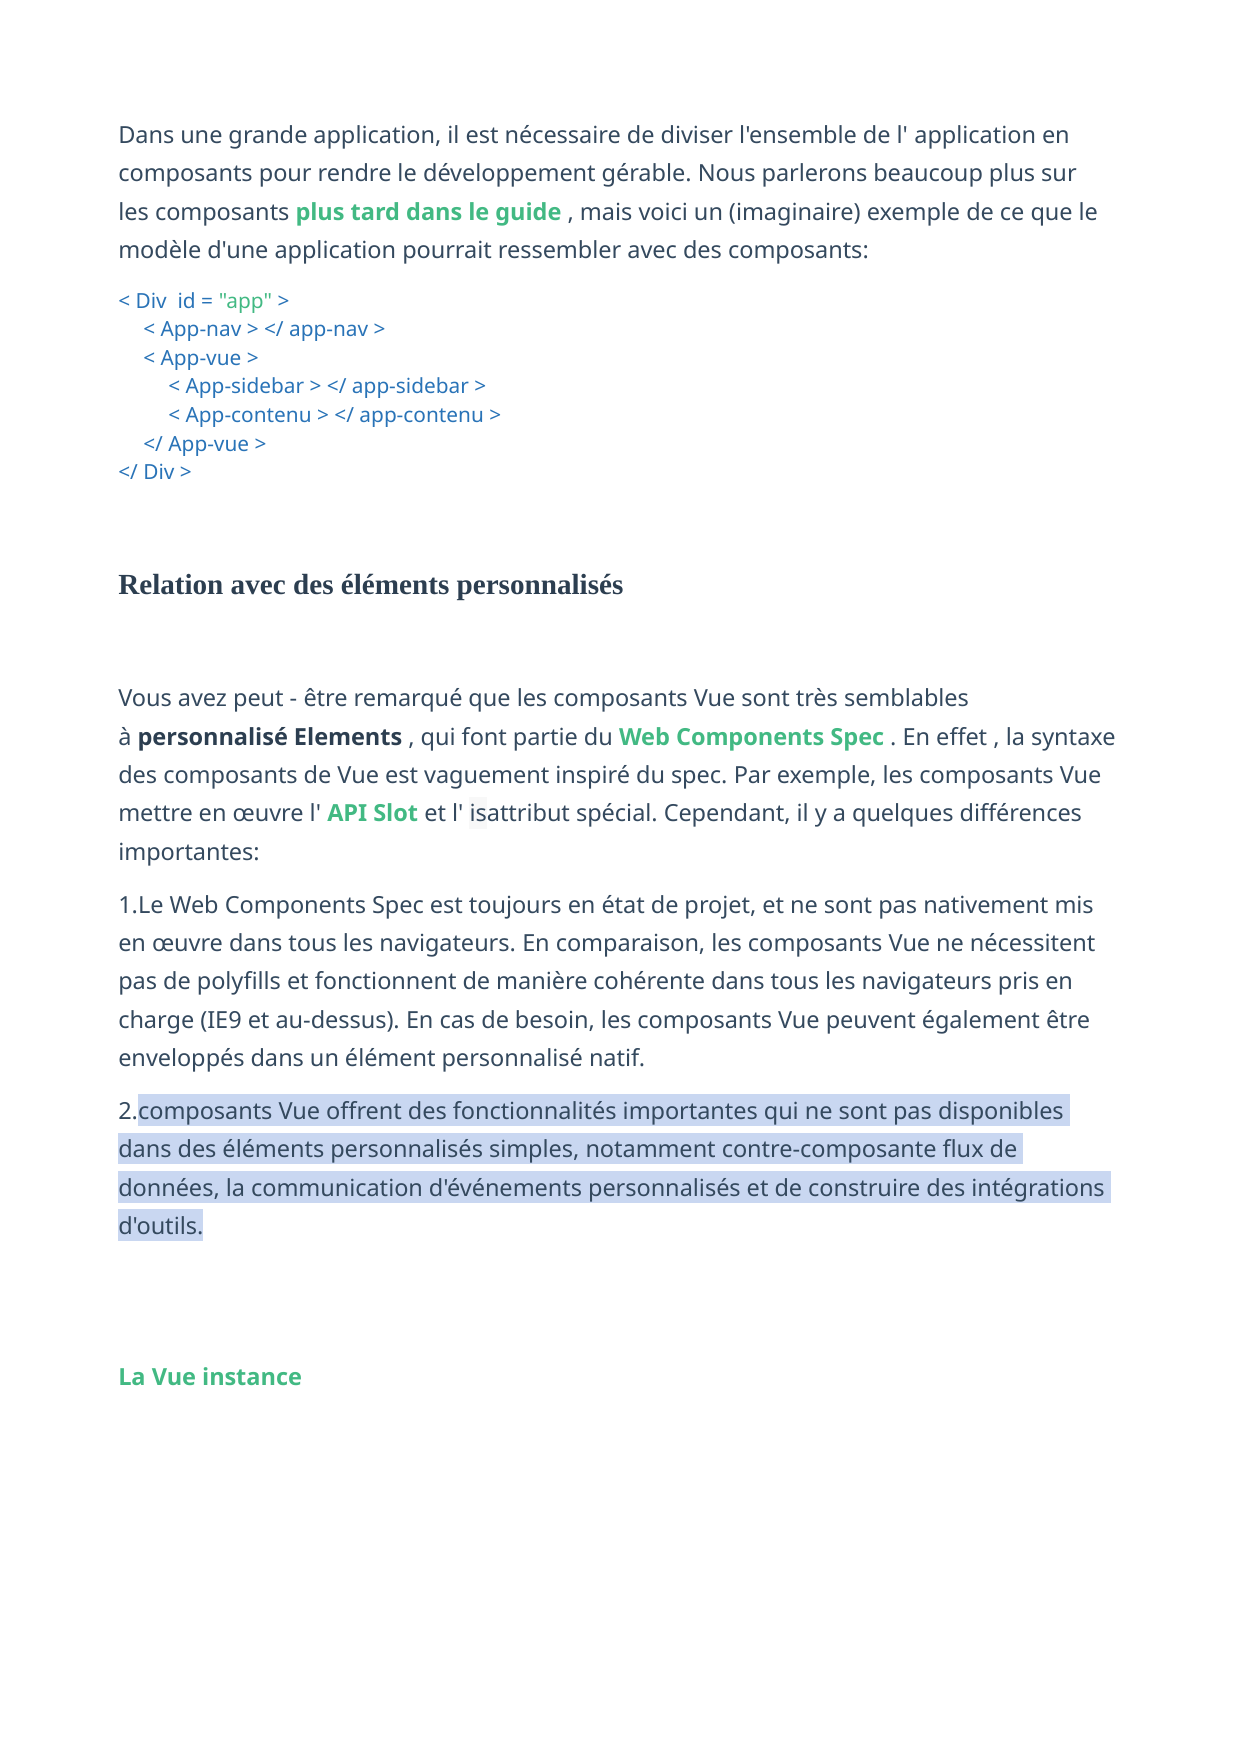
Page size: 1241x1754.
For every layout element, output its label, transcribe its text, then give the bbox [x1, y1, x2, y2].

list Le Web Components Spec est toujours en état de projet, et ne sont pas nativement mis en œuvre dans tous les navigateurs. En comparaison, les composants Vue ne nécessitent pas de polyfills et fonctionnent de manière cohérente dans tous les navigateurs pris en charge (IE9 et au-dessus). En cas de besoin, les composants Vue peuvent également être enveloppés dans un élément personnalisé natif. [118, 888, 1122, 1073]
table_header < Div id = "app" > < App-nav > </ app-nav > < App-vue > < App-sidebar > </ app-sidebar > < App-contenu > </ app-contenu > </ App-vue > </ Div > [118, 286, 558, 486]
list composants Vue offrent des fonctionnalités importantes qui ne sont pas disponibles dans des éléments personnalisés simples, notamment contre-composante flux de données, la communication d'événements personnalisés et de construire des intégrations d'outils. [118, 1094, 1122, 1241]
text La Vue instance [118, 1360, 1122, 1392]
subtitle Relation avec des éléments personnalisés [118, 567, 1122, 600]
text Dans une grande application, il est nécessaire de diviser l'ensemble de l' application en composants pour rendre le développement gérable. Nous parlerons beaucoup plus sur les composants plus tard dans le guide , mais voici un (imaginaire) exemple de ce que le modèle d'une application pourrait ressembler avec des composants: [118, 118, 1122, 265]
text Vous avez peut - être remarqué que les composants Vue sont très semblables à personnalisé Elements , qui font partie du Web Components Spec . En effet , la syntaxe des composants de Vue est vaguement inspiré du spec. Par exemple, les composants Vue mettre en œuvre l' API Slot et l' isattribut spécial. Cependant, il y a quelques différences importantes: [118, 682, 1122, 867]
